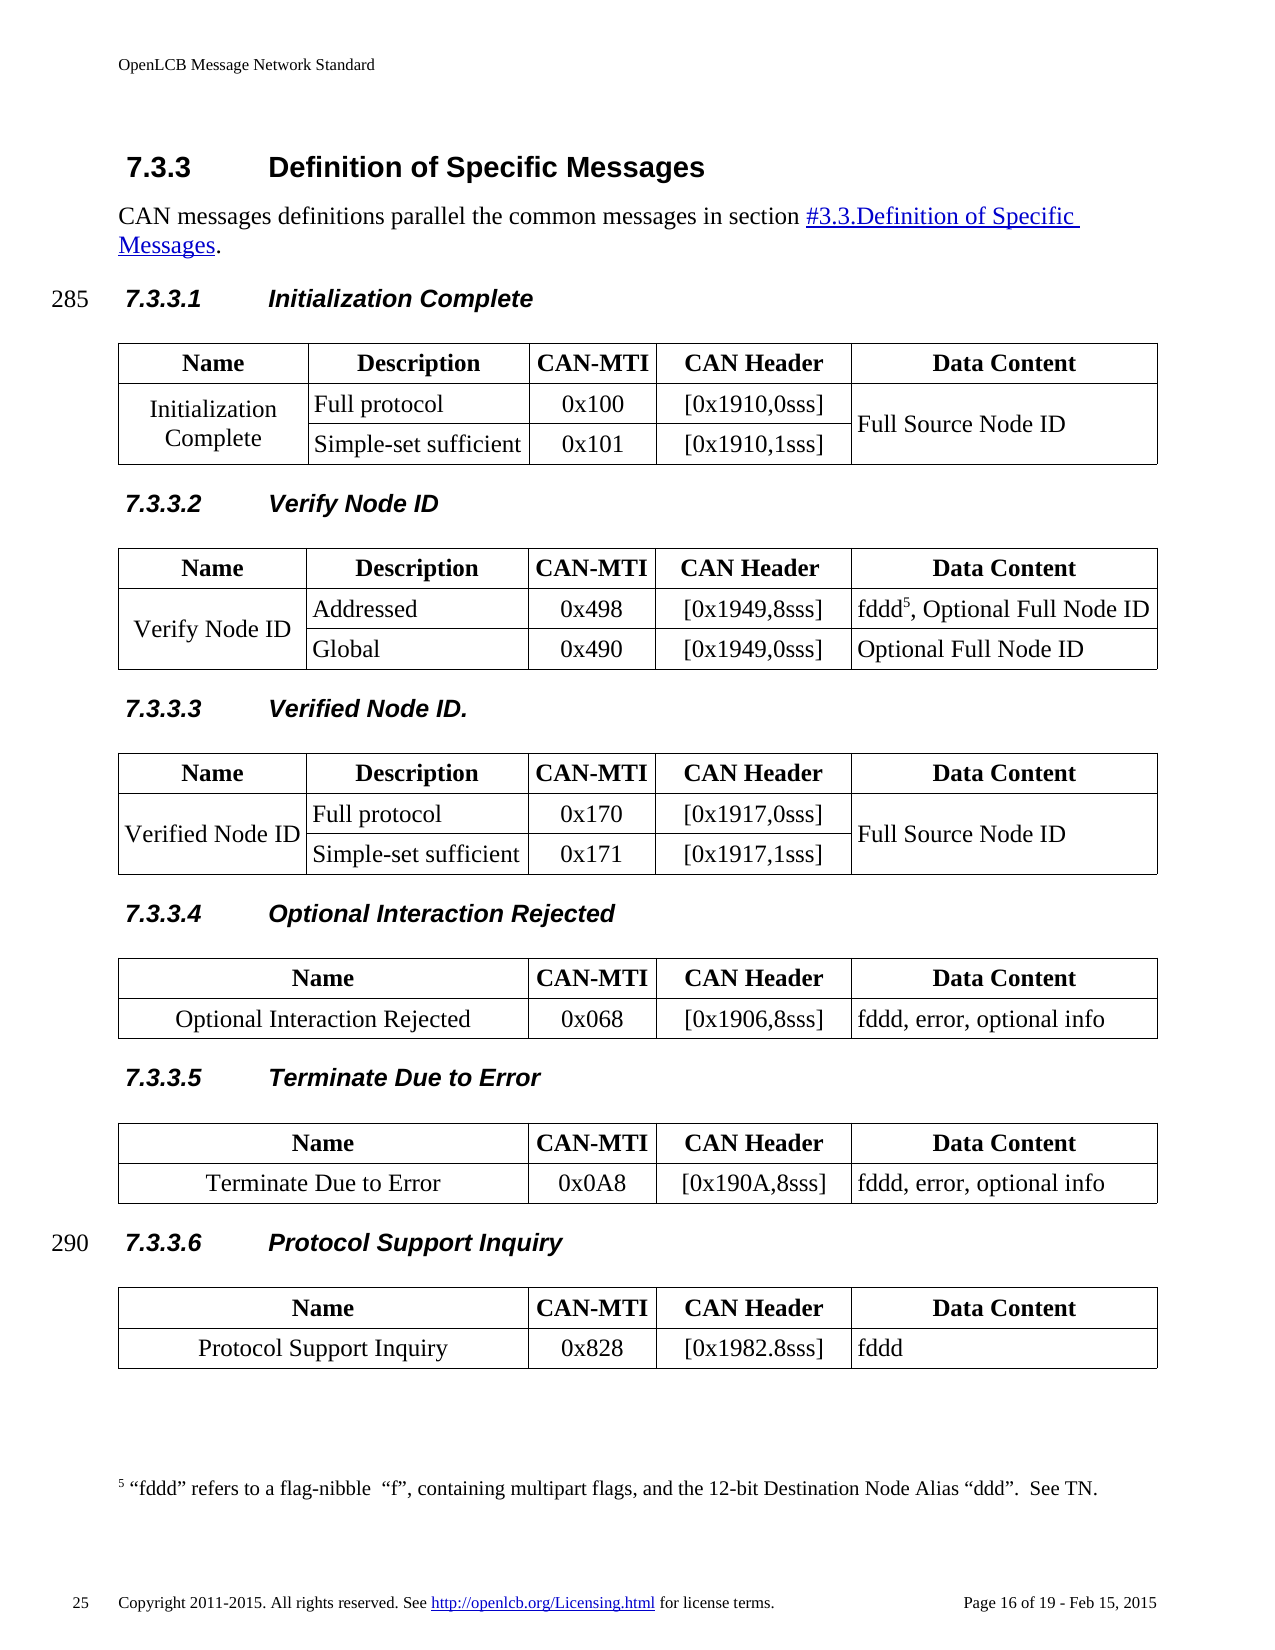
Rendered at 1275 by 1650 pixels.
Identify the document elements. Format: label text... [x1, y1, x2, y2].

subtitle Terminate Due to Error [118, 1063, 1157, 1092]
table_cell [0x1910,0sss] [657, 384, 851, 423]
table_header CAN-MTI [529, 1288, 656, 1327]
subtitle Initialization Complete [118, 284, 1157, 312]
table_cell fddd [852, 1329, 1157, 1368]
subtitle Optional Interaction Rejected [118, 899, 1157, 927]
table_cell Global [307, 629, 528, 669]
table_header CAN-MTI [529, 754, 655, 793]
table_cell [0x1949,8sss] [656, 589, 851, 628]
text CAN messages definitions parallel the common messages in section #3.3.Definition of Specific Messages. [118, 201, 1157, 259]
table_cell 0x100 [530, 384, 656, 423]
table_cell 0x170 [529, 794, 655, 833]
table_cell 0x828 [529, 1329, 656, 1368]
table_cell 0x0A8 [529, 1164, 656, 1203]
table_header Data Content [852, 754, 1157, 793]
table_header Data Content [852, 959, 1157, 998]
table_header Data Content [852, 1288, 1157, 1327]
table_cell Terminate Due to Error [119, 1164, 528, 1203]
table_header Description [309, 344, 529, 383]
table_header Name [119, 754, 306, 793]
table_cell Addressed [307, 589, 528, 628]
table_header CAN Header [656, 549, 851, 588]
table_header Name [119, 1288, 528, 1327]
table_header CAN-MTI [529, 959, 656, 998]
table_cell [0x1917,0sss] [656, 794, 851, 833]
table_header Description [307, 549, 528, 588]
table_cell Full Source Node ID [852, 384, 1157, 464]
table_cell Verified Node ID [119, 794, 306, 874]
table_cell Full Source Node ID [852, 794, 1157, 874]
table_cell Optional Interaction Rejected [119, 999, 528, 1038]
table_header Name [119, 959, 528, 998]
table_header Name [119, 1124, 528, 1163]
table_cell Simple-set sufficient [307, 834, 528, 874]
table_header CAN Header [657, 1288, 851, 1327]
table_header CAN Header [657, 1124, 851, 1163]
table_header CAN-MTI [529, 1124, 656, 1163]
table_cell fddd, Optional Full Node ID [852, 589, 1157, 628]
table_header Data Content [852, 1124, 1157, 1163]
table_header Name [119, 549, 306, 588]
table_header CAN-MTI [529, 549, 655, 588]
table_cell Simple-set sufficient [309, 424, 529, 464]
table_cell Full protocol [307, 794, 528, 833]
table_header CAN-MTI [530, 344, 656, 383]
subtitle Verified Node ID. [118, 694, 1157, 722]
table_cell Full protocol [309, 384, 529, 423]
table_header Description [307, 754, 528, 793]
table_cell 0x490 [529, 629, 655, 669]
table_cell Initialization Complete [119, 384, 308, 464]
table_cell [0x1949,0sss] [656, 629, 851, 669]
table_header CAN Header [657, 344, 851, 383]
table_cell 0x068 [529, 999, 656, 1038]
table_cell [0x1906,8sss] [657, 999, 851, 1038]
table_cell [0x190A,8sss] [657, 1164, 851, 1203]
table_header CAN Header [657, 959, 851, 998]
table_header CAN Header [656, 754, 851, 793]
table_cell 0x498 [529, 589, 655, 628]
table_cell 0x171 [529, 834, 655, 874]
table_header Data Content [852, 549, 1157, 588]
table_cell Optional Full Node ID [852, 629, 1157, 669]
table_cell [0x1910,1sss] [657, 424, 851, 464]
table_header Name [119, 344, 308, 383]
table_cell [0x1917,1sss] [656, 834, 851, 874]
table_cell Verify Node ID [119, 589, 306, 669]
subtitle Verify Node ID [118, 489, 1157, 517]
table_cell Protocol Support Inquiry [119, 1329, 528, 1368]
table_cell [0x1982.8sss] [657, 1329, 851, 1368]
table_header Data Content [852, 344, 1157, 383]
subtitle Definition of Specific Messages [118, 150, 1157, 183]
table_cell fddd, error, optional info [852, 999, 1157, 1038]
table_cell fddd, error, optional info [852, 1164, 1157, 1203]
table_cell 0x101 [530, 424, 656, 464]
subtitle Protocol Support Inquiry [118, 1228, 1157, 1257]
